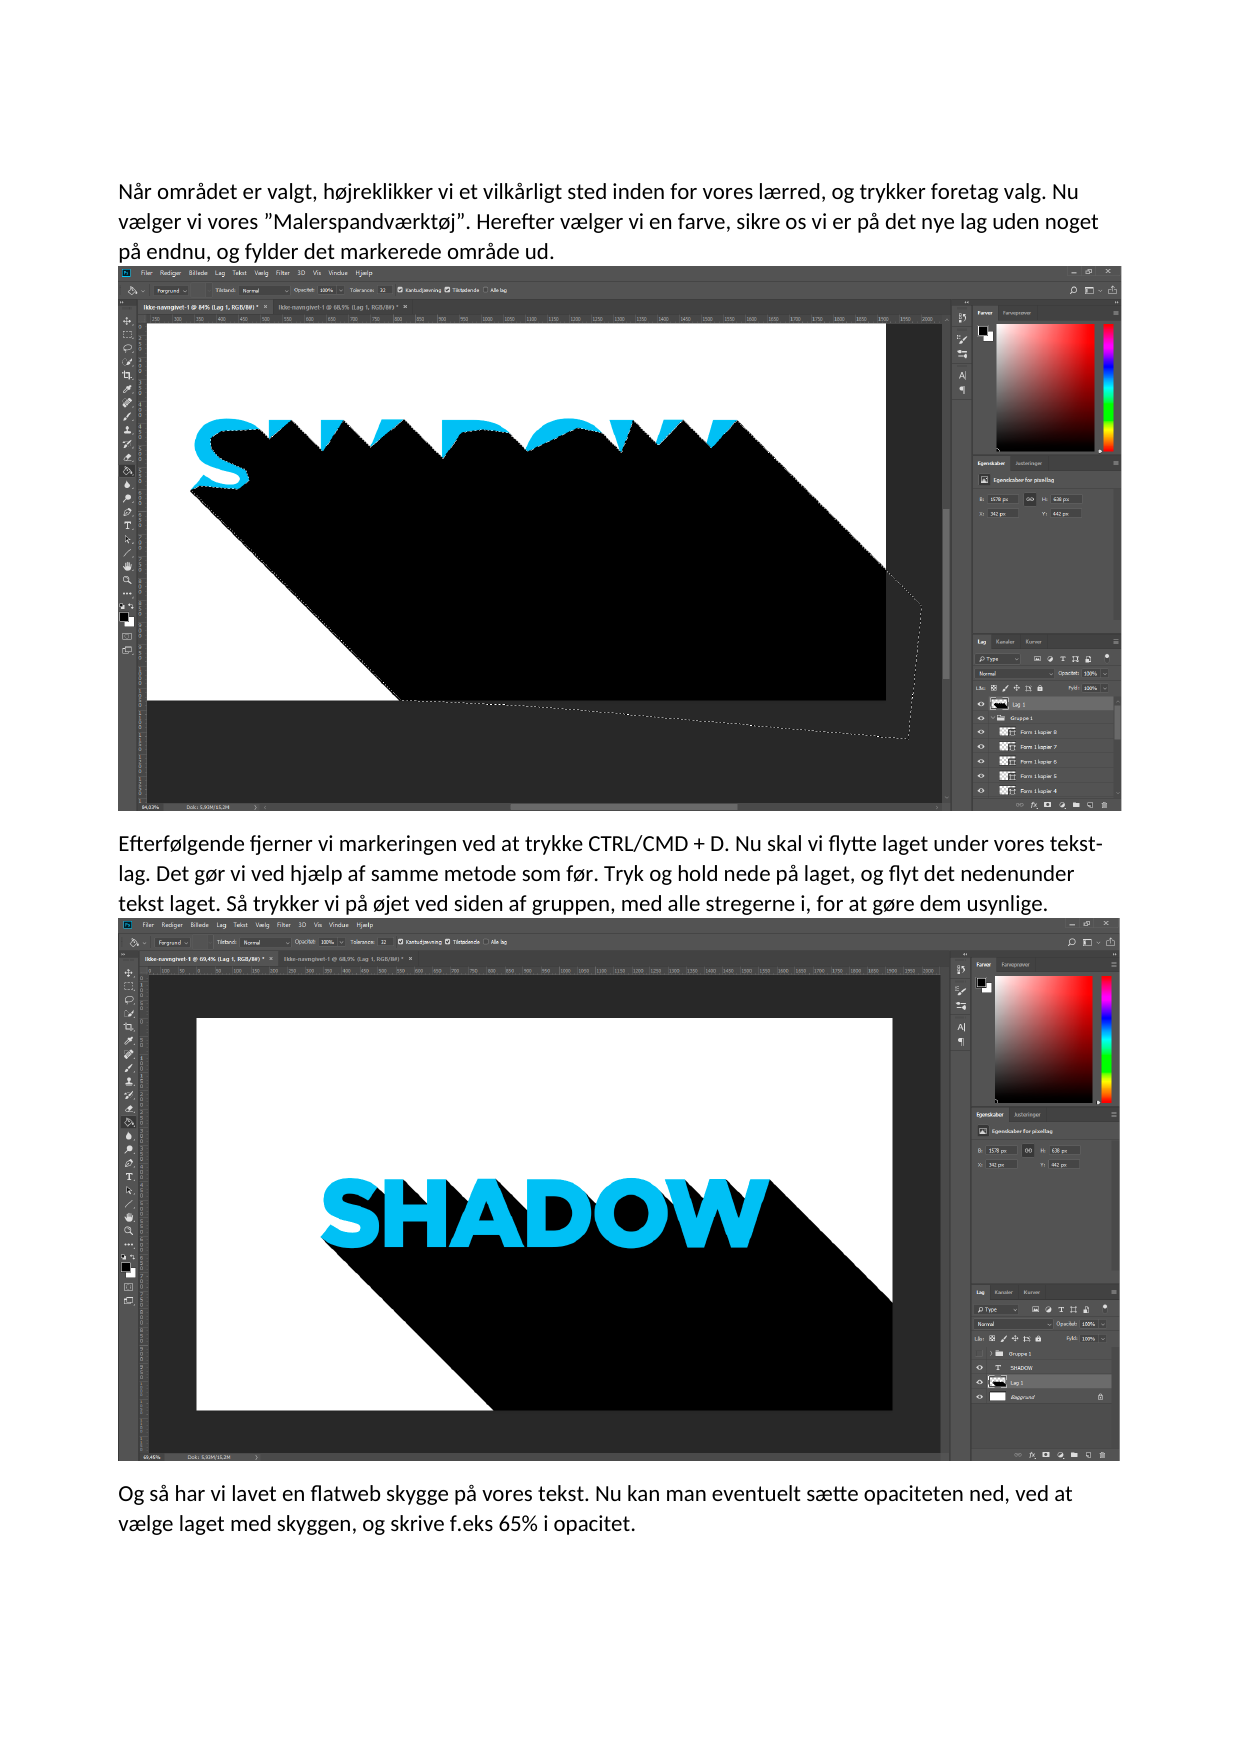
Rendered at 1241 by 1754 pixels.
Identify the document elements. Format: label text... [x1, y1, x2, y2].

text Og så har vi lavet en flatweb skygge på vores tekst. Nu kan man eventuelt sætte opaciteten ned, ved at vælge laget med skyggen, og skrive f.eks 65% i opacitet. [118, 1479, 1122, 1537]
text Når området er valgt, højreklikker vi et vilkårligt sted inden for vores lærred, og trykker foretag valg. Nu vælger vi vores ”Malerspandværktøj”. Herefter vælger vi en farve, sikre os vi er på det nye lag uden noget på endnu, og fylder det markerede område ud. [118, 177, 1122, 266]
text Efterfølgende fjerner vi markeringen ved at trykke CTRL/CMD + D. Nu skal vi flytte laget under vores tekst-lag. Det gør vi ved hjælp af samme metode som før. Tryk og hold nede på laget, og flyt det nedenunder tekst laget. Så trykker vi på øjet ved siden af gruppen, med alle stregerne i, for at gøre dem usynlige. [118, 829, 1122, 1461]
